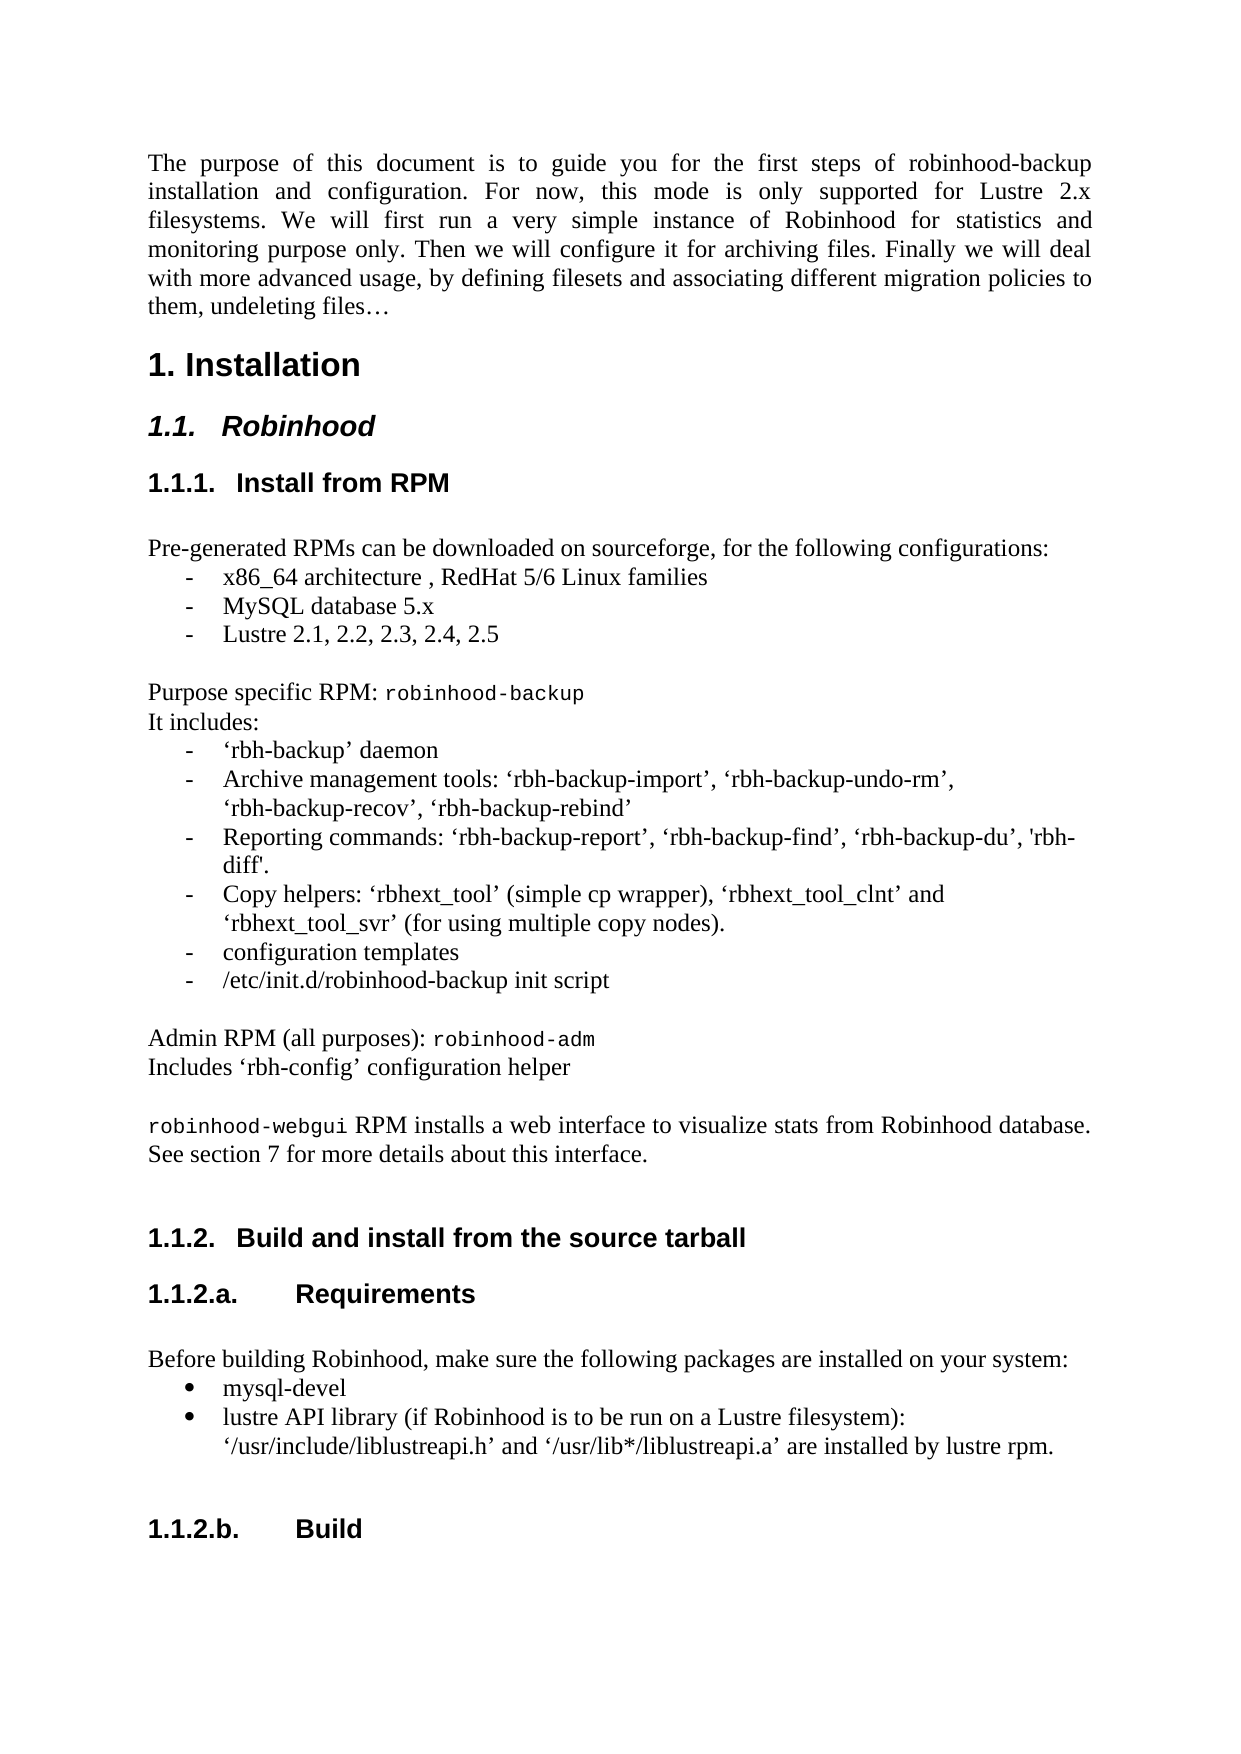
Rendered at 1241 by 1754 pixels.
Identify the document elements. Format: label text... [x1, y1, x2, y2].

list x86_64 architecture , RedHat 5/6 Linux families [185, 562, 1093, 591]
text Before building Robinhood, make sure the following packages are installed on your system: [148, 1344, 1093, 1373]
text Purpose specific RPM: robinhood-backup [148, 677, 1093, 707]
text Admin RPM (all purposes): robinhood-adm [148, 1023, 1093, 1052]
subtitle Build [148, 1513, 1093, 1544]
subtitle Robinhood [148, 408, 1093, 442]
text robinhood-webgui RPM installs a web interface to visualize stats from Robinhood database. See section 7 for more details about this interface. [148, 1110, 1093, 1168]
list ‘rbh-backup’ daemon [185, 735, 1093, 764]
subtitle Installation [148, 345, 1093, 383]
list Lustre 2.1, 2.2, 2.3, 2.4, 2.5 [185, 619, 1093, 677]
list lustre API library (if Robinhood is to be run on a Lustre filesystem): ‘/usr/include/liblustreapi.h’ and ‘/usr/lib*/liblustreapi.a’ are installed by lustre rpm. [185, 1402, 1093, 1459]
subtitle Build and install from the source tarball [148, 1222, 1093, 1253]
text Pre-generated RPMs can be downloaded on sourceforge, for the following configurations: [148, 533, 1093, 562]
text Includes ‘rbh-config’ configuration helper [148, 1052, 1093, 1081]
subtitle Install from RPM [148, 467, 1093, 498]
subtitle Requirements [148, 1278, 1093, 1309]
list Copy helpers: ‘rbhext_tool’ (simple cp wrapper), ‘rbhext_tool_clnt’ and ‘rbhext_tool_svr’ (for using multiple copy nodes). [185, 879, 1093, 937]
list Archive management tools: ‘rbh-backup-import’, ‘rbh-backup-undo-rm’, ‘rbh-backup-recov’, ‘rbh-backup-rebind’ [185, 764, 1093, 822]
list configuration templates [185, 937, 1093, 965]
text The purpose of this document is to guide you for the first steps of robinhood-backup installation and configuration. For now, this mode is only supported for Lustre 2.x filesystems. We will first run a very simple instance of Robinhood for statistics and monitoring purpose only. Then we will configure it for archiving files. Finally we will deal with more advanced usage, by defining filesets and associating different migration policies to them, undeleting files… [148, 148, 1093, 320]
list MySQL database 5.x [185, 591, 1093, 619]
text It includes: [148, 707, 1093, 735]
list /etc/init.d/robinhood-backup init script [185, 965, 1093, 994]
list Reporting commands: ‘rbh-backup-report’, ‘rbh-backup-find’, ‘rbh-backup-du’, 'rbh-diff'. [185, 822, 1093, 879]
list mysql-devel [185, 1373, 1093, 1402]
